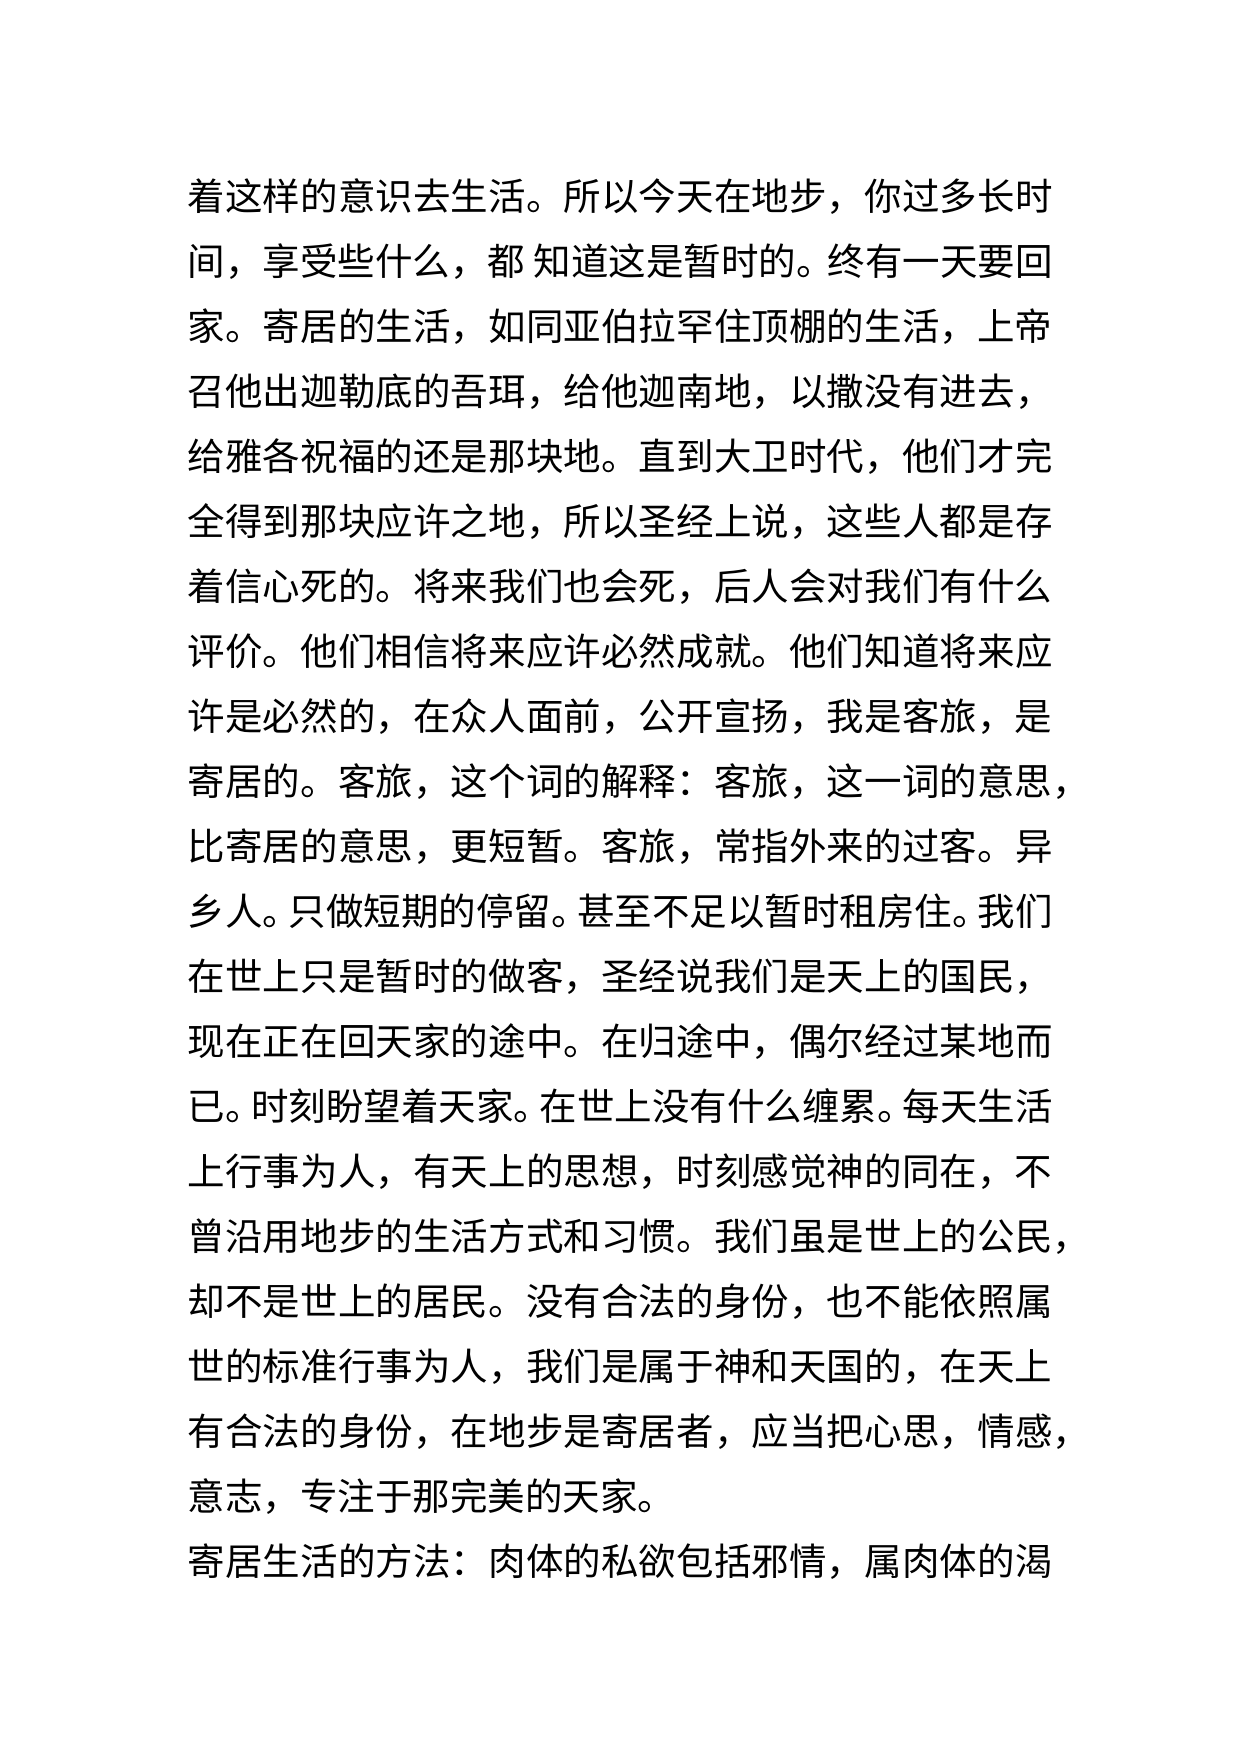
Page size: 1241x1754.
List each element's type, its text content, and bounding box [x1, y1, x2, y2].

text 寄居生活的方法：肉体的私欲包括邪情，属肉体的渴 [187, 1527, 1053, 1592]
text 传福音的生活。根据这节经文，试想，应该是什么样的生活呢？我们是寄居的，是客旅，传福音的人要带着这样的意识去生活。所以今天在地步，你过多长时间，享受些什么，都 知道这是暂时的。终有一天要回家。寄居的生活，如同亚伯拉罕住顶棚的生活，上帝召他出迦勒底的吾珥，给他迦南地，以撒没有进去，给雅各祝福的还是那块地。直到大卫时代，他们才完全得到那块应许之地，所以圣经上说，这些人都是存着信心死的。将来我们也会死，后人会对我们有什么评价。他们相信将来应许必然成就。他们知道将来应许是必然的，在众人面前，公开宣扬，我是客旅，是寄居的。客旅，这个词的解释：客旅，这一词的意思，比寄居的意思，更短暂。客旅，常指外来的过客。异乡人。只做短期的停留。甚至不足以暂时租房住。我们在世上只是暂时的做客，圣经说我们是天上的国民，现在正在回天家的途中。在归途中，偶尔经过某地而已。时刻盼望着天家。在世上没有什么缠累。每天生活上行事为人，有天上的思想，时刻感觉神的同在，不曾沿用地步的生活方式和习惯。我们虽是世上的公民，却不是世上的居民。没有合法的身份，也不能依照属世的标准行事为人，我们是属于神和天国的，在天上有合法的身份，在地步是寄居者，应当把心思，情感，意志，专注于那完美的天家。 [187, 162, 1053, 1527]
